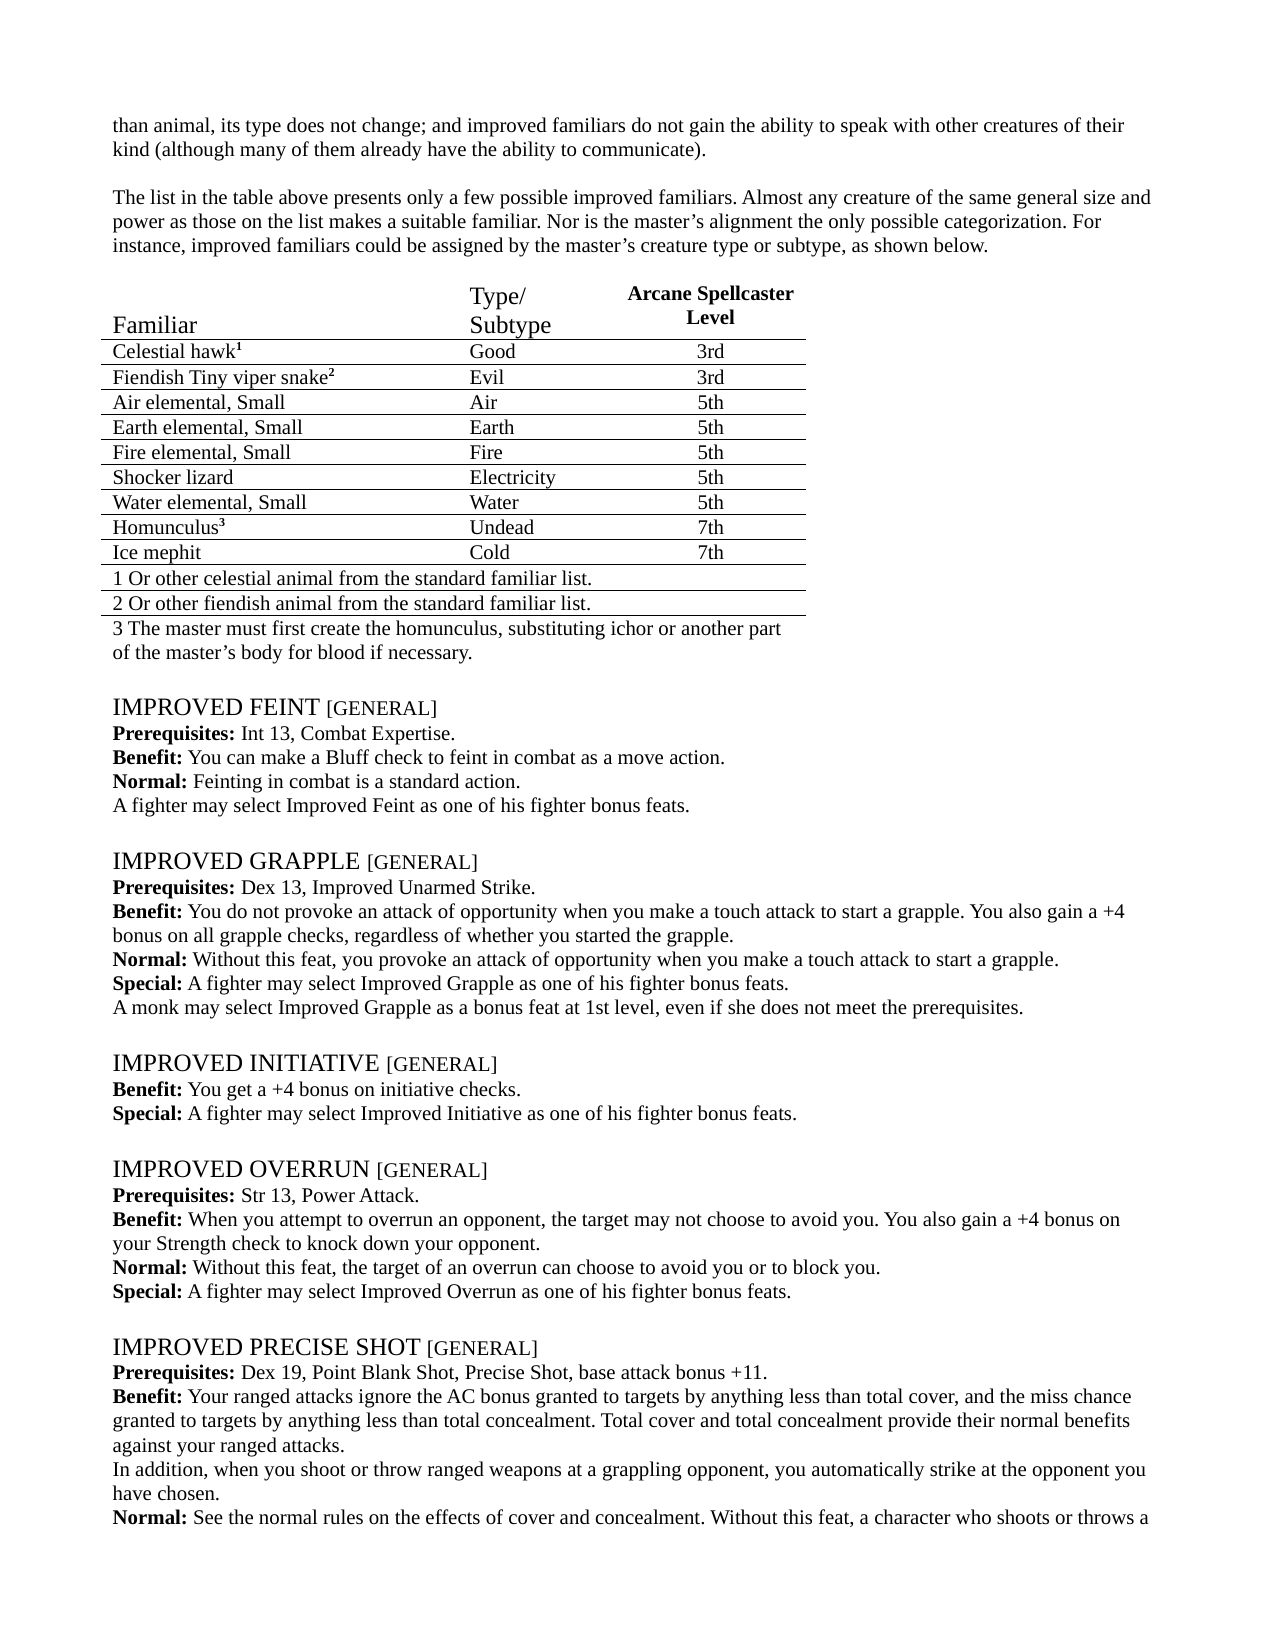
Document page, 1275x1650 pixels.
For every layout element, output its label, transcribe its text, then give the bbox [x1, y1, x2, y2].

table_cell 1 Or other celestial animal from the standard familiar list. [101, 565, 806, 589]
table_cell Air [458, 390, 615, 414]
table_cell 3rd [615, 340, 806, 363]
table_cell 3 The master must first create the homunculus, substituting ichor or another part of the master’s body for blood if necessary. [101, 616, 806, 664]
text Special: A fighter may select Improved Grapple as one of his fighter bonus feats. [112, 971, 1162, 995]
text Special: A fighter may select Improved Overrun as one of his fighter bonus feats. [112, 1279, 1162, 1303]
table_cell Earth [458, 415, 615, 439]
table_header Type/Subtype [458, 281, 615, 338]
table_cell Electricity [458, 465, 615, 489]
text IMPROVED GRAPPLE [GENERAL] [112, 846, 1162, 875]
table_cell 2 Or other fiendish animal from the standard familiar list. [101, 591, 806, 614]
text IMPROVED PRECISE SHOT [GENERAL] [112, 1332, 1162, 1360]
text Prerequisites: Dex 13, Improved Unarmed Strike. [112, 875, 1162, 899]
text Normal: Feinting in combat is a standard action. [112, 769, 1162, 793]
text Benefit: You get a +4 bonus on initiative checks. [112, 1077, 1162, 1101]
table_cell Celestial hawk1 [101, 340, 458, 363]
table_cell Fire [458, 440, 615, 464]
text A fighter may select Improved Feint as one of his fighter bonus feats. [112, 793, 1162, 817]
table_cell Evil [458, 365, 615, 389]
text Normal: Without this feat, the target of an overrun can choose to avoid you or to block you. [112, 1255, 1162, 1279]
text Benefit: You can make a Bluff check to feint in combat as a move action. [112, 745, 1162, 769]
text Benefit: You do not provoke an attack of opportunity when you make a touch attack to start a grapple. You also gain a +4 bonus on all grapple checks, regardless of whether you started the grapple. [112, 899, 1162, 947]
table_cell Ice mephit [101, 540, 458, 564]
table_cell 5th [615, 465, 806, 489]
text than animal, its type does not change; and improved familiars do not gain the ability to speak with other creatures of their kind (although many of them already have the ability to communicate). [112, 112, 1162, 161]
table_cell Undead [458, 515, 615, 539]
table_header Arcane Spellcaster Level [615, 281, 806, 338]
table_cell 5th [615, 390, 806, 414]
table_header Familiar [101, 281, 458, 338]
table_cell Air elemental, Small [101, 390, 458, 414]
table_cell Fiendish Tiny viper snake2 [101, 365, 458, 389]
table_cell Cold [458, 540, 615, 564]
table_cell 5th [615, 415, 806, 439]
text Prerequisites: Int 13, Combat Expertise. [112, 721, 1162, 745]
text IMPROVED OVERRUN [GENERAL] [112, 1154, 1162, 1182]
text A monk may select Improved Grapple as a bonus feat at 1st level, even if she does not meet the prerequisites. [112, 995, 1162, 1019]
text Prerequisites: Str 13, Power Attack. [112, 1182, 1162, 1207]
table_cell 5th [615, 490, 806, 514]
table_cell 5th [615, 440, 806, 464]
table_cell Good [458, 340, 615, 363]
text The list in the table above presents only a few possible improved familiars. Almost any creature of the same general size and power as those on the list makes a suitable familiar. Nor is the master’s alignment the only possible categorization. For instance, improved familiars could be assigned by the master’s creature type or subtype, as shown below. [112, 185, 1162, 257]
text Normal: See the normal rules on the effects of cover and concealment. Without this feat, a character who shoots or throws a [112, 1505, 1162, 1529]
table_cell 7th [615, 515, 806, 539]
table_cell Water elemental, Small [101, 490, 458, 514]
table_cell Earth elemental, Small [101, 415, 458, 439]
text Special: A fighter may select Improved Initiative as one of his fighter bonus feats. [112, 1101, 1162, 1125]
table_cell Water [458, 490, 615, 514]
text Prerequisites: Dex 19, Point Blank Shot, Precise Shot, base attack bonus +11. [112, 1360, 1162, 1384]
table_cell 3rd [615, 365, 806, 389]
table_cell 7th [615, 540, 806, 564]
text Normal: Without this feat, you provoke an attack of opportunity when you make a touch attack to start a grapple. [112, 947, 1162, 971]
table_cell Fire elemental, Small [101, 440, 458, 464]
table_cell Homunculus3 [101, 515, 458, 539]
text In addition, when you shoot or throw ranged weapons at a grappling opponent, you automatically strike at the opponent you have chosen. [112, 1457, 1162, 1505]
text IMPROVED FEINT [GENERAL] [112, 692, 1162, 721]
text Benefit: Your ranged attacks ignore the AC bonus granted to targets by anything less than total cover, and the miss chance granted to targets by anything less than total concealment. Total cover and total concealment provide their normal benefits against your ranged attacks. [112, 1384, 1162, 1457]
text Benefit: When you attempt to overrun an opponent, the target may not choose to avoid you. You also gain a +4 bonus on your Strength check to knock down your opponent. [112, 1207, 1162, 1255]
table_cell Shocker lizard [101, 465, 458, 489]
text IMPROVED INITIATIVE [GENERAL] [112, 1048, 1162, 1077]
